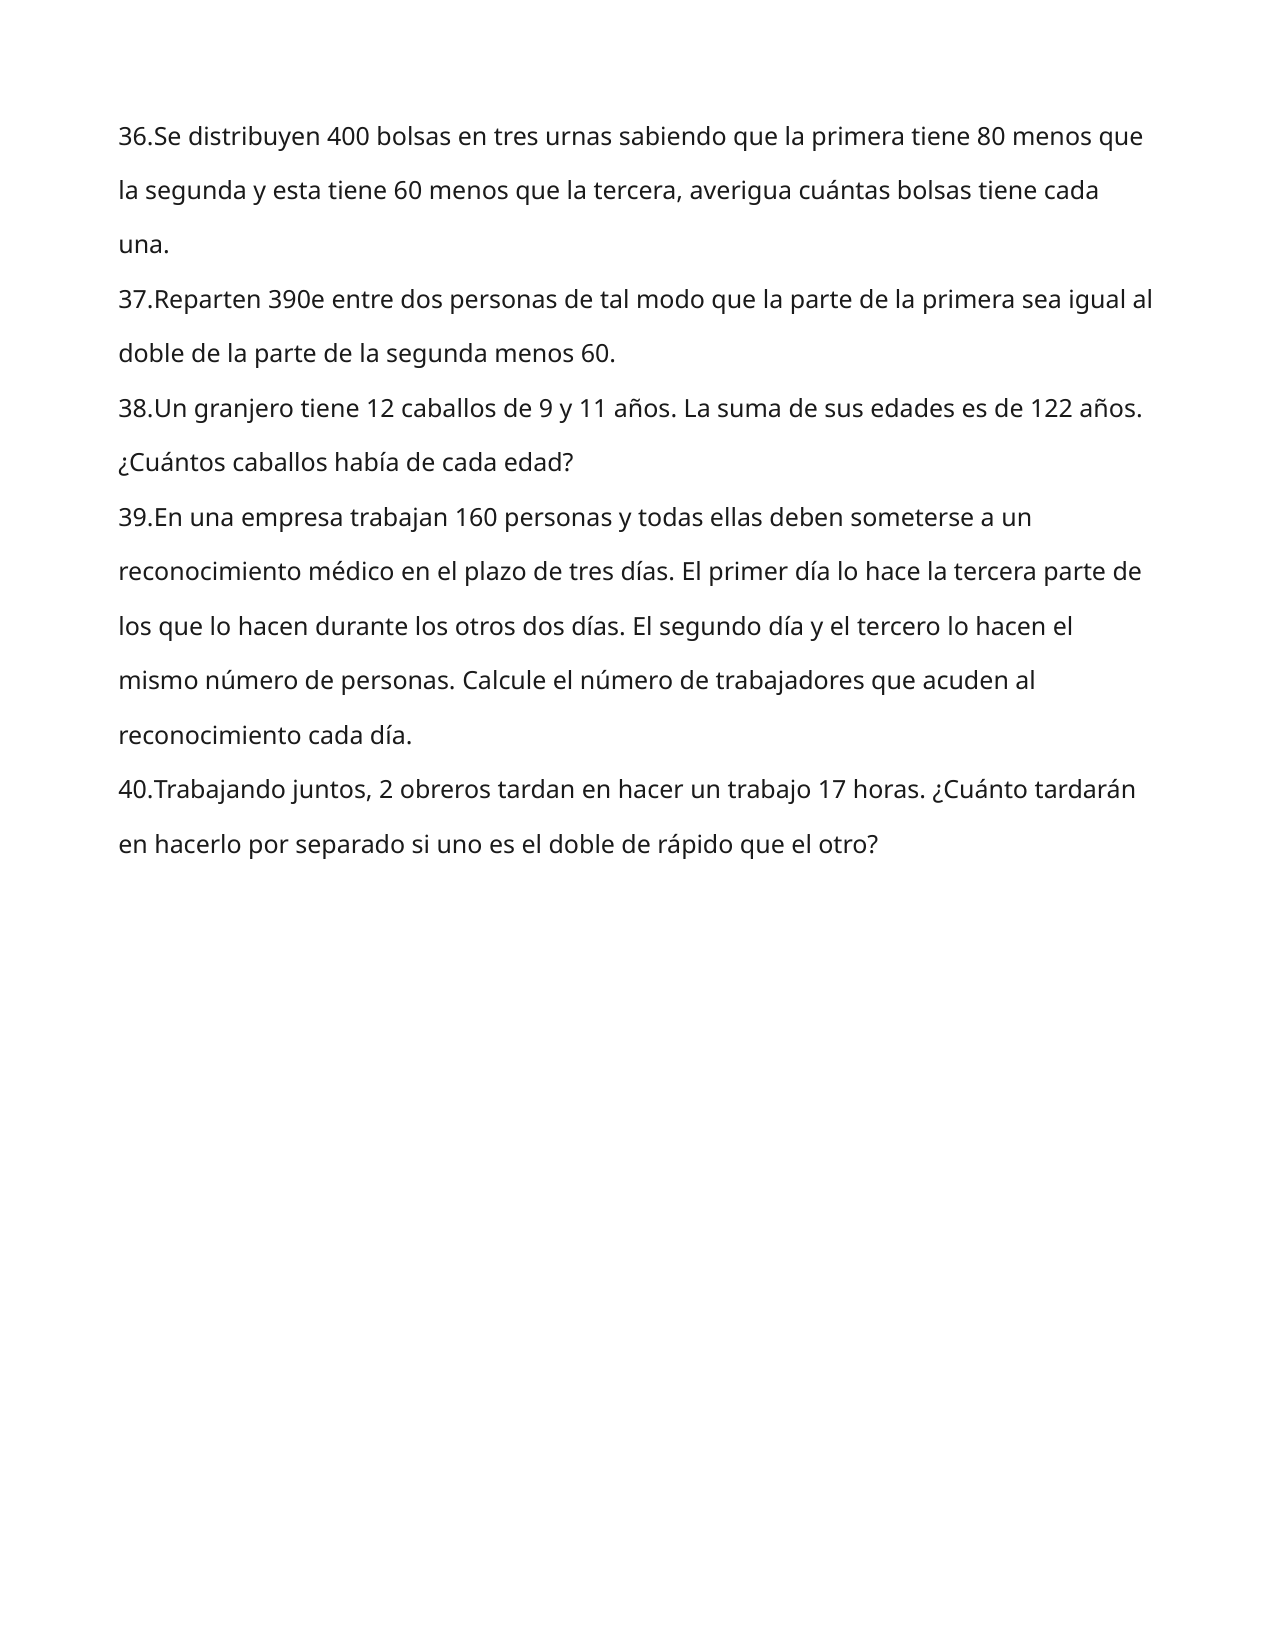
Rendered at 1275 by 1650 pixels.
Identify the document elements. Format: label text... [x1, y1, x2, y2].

list Trabajando juntos, 2 obreros tardan en hacer un trabajo 17 horas. ¿Cuánto tardarán en hacerlo por separado si uno es el doble de rápido que el otro? [118, 772, 1157, 860]
list Se distribuyen 400 bolsas en tres urnas sabiendo que la primera tiene 80 menos que la segunda y esta tiene 60 menos que la tercera, averigua cuántas bolsas tiene cada una. [118, 118, 1157, 261]
list Un granjero tiene 12 caballos de 9 y 11 años. La suma de sus edades es de 122 años. ¿Cuántos caballos había de cada edad? [118, 391, 1157, 479]
list Reparten 390e entre dos personas de tal modo que la parte de la primera sea igual al doble de la parte de la segunda menos 60. [118, 282, 1157, 370]
list En una empresa trabajan 160 personas y todas ellas deben someterse a un reconocimiento médico en el plazo de tres días. El primer día lo hace la tercera parte de los que lo hacen durante los otros dos días. El segundo día y el tercero lo hacen el mismo número de personas. Calcule el número de trabajadores que acuden al reconocimiento cada día. [118, 499, 1157, 751]
